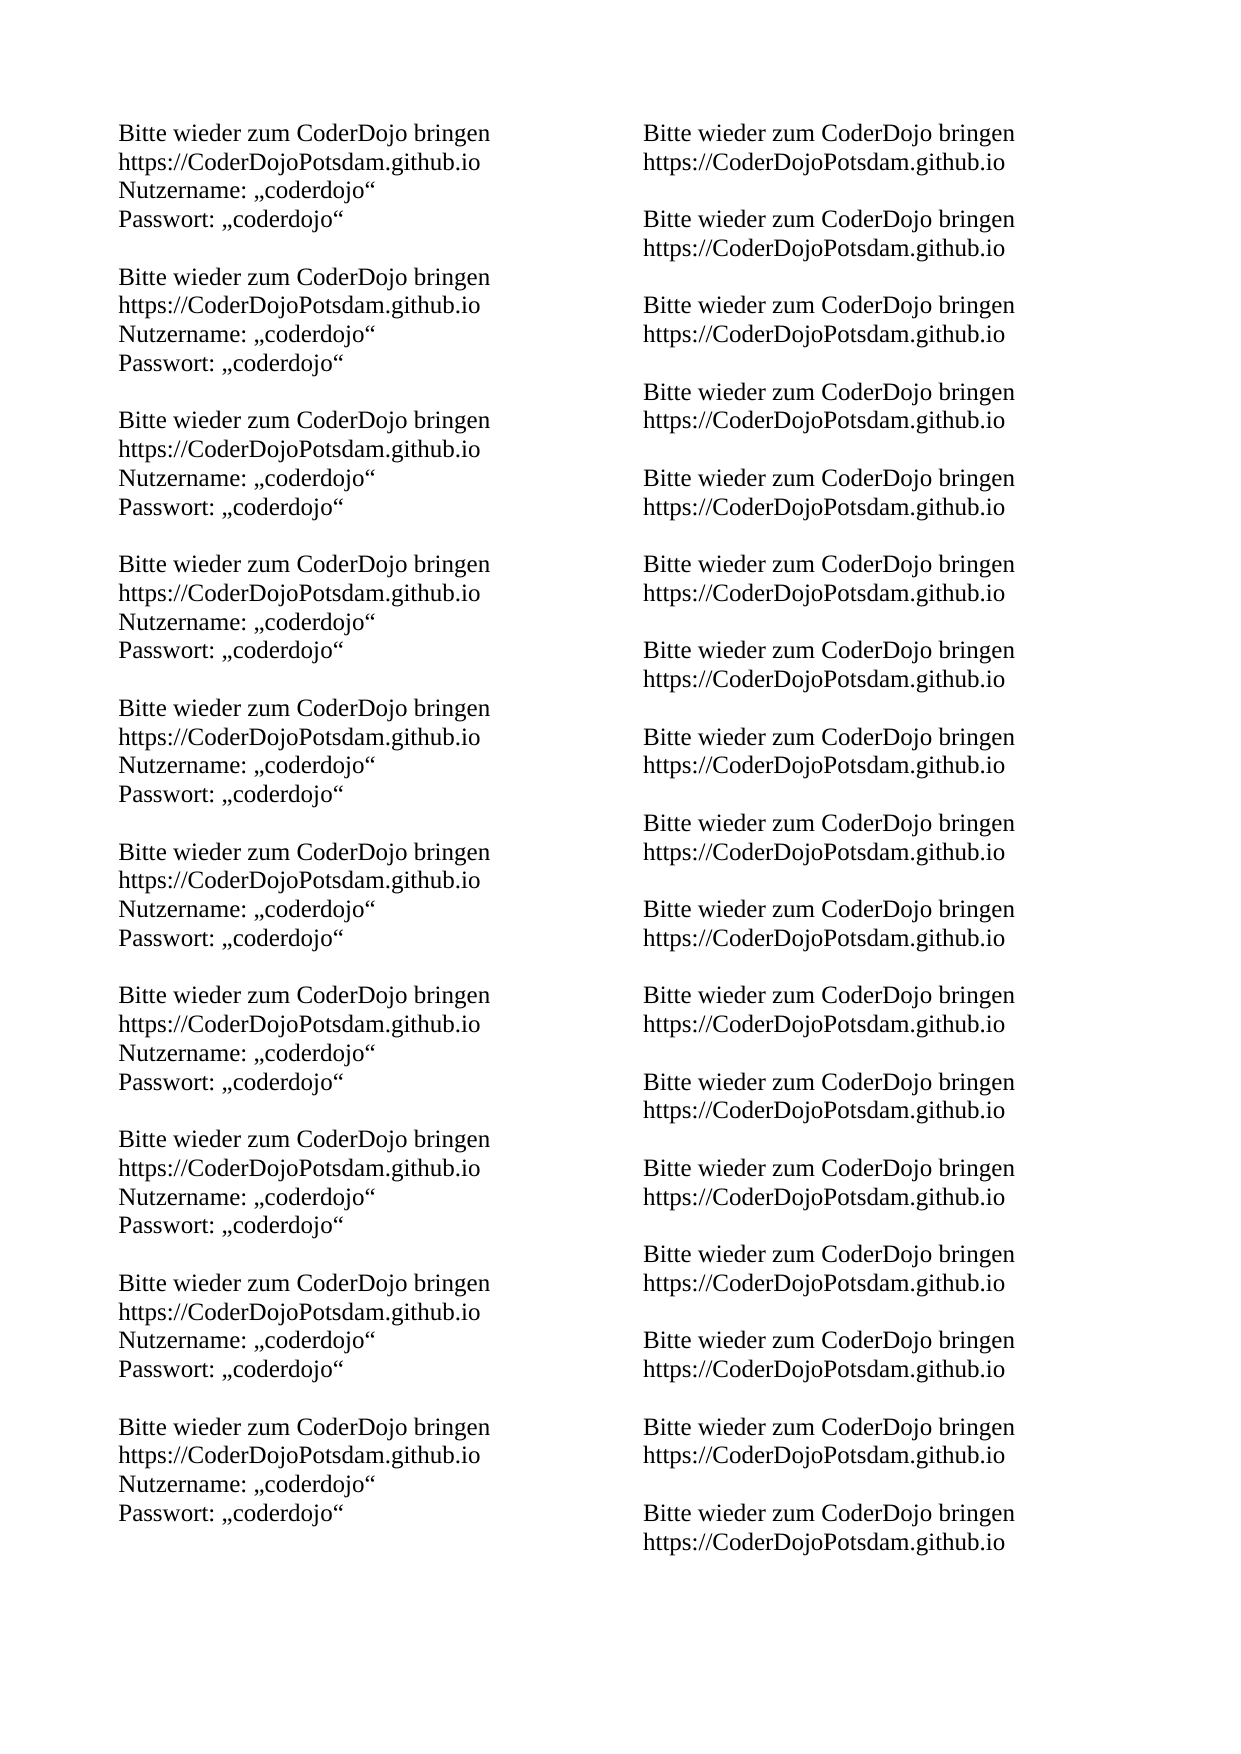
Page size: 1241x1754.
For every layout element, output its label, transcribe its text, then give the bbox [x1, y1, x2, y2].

text Nutzername: „coderdojo“ https://CoderDojoPotsdam.github.io [118, 1182, 1122, 1211]
text Bitte wieder zum CoderDojo bringen https://CoderDojoPotsdam.github.io [118, 837, 1122, 866]
text Bitte wieder zum CoderDojo bringen [118, 377, 1122, 406]
text Passwort: „coderdojo“ Bitte wieder zum CoderDojo bringen [118, 1067, 1122, 1096]
text Bitte wieder zum CoderDojo bringen https://CoderDojoPotsdam.github.io [118, 406, 1122, 434]
text https://CoderDojoPotsdam.github.io https://CoderDojoPotsdam.github.io [118, 578, 1122, 607]
text https://CoderDojoPotsdam.github.io [118, 434, 1122, 463]
text Passwort: „coderdojo“ [118, 348, 1122, 377]
text Nutzername: „coderdojo“ [118, 176, 1122, 204]
text Bitte wieder zum CoderDojo bringen Bitte wieder zum CoderDojo bringen [118, 118, 1122, 147]
text Passwort: „coderdojo“ https://CoderDojoPotsdam.github.io [118, 1354, 1122, 1383]
text https://CoderDojoPotsdam.github.io https://CoderDojoPotsdam.github.io [118, 1441, 1122, 1469]
text Passwort: „coderdojo“ https://CoderDojoPotsdam.github.io [118, 492, 1122, 521]
text https://CoderDojoPotsdam.github.io [118, 233, 1122, 262]
text https://CoderDojoPotsdam.github.io [118, 1527, 1122, 1556]
text https://CoderDojoPotsdam.github.io [118, 1096, 1122, 1124]
text Nutzername: „coderdojo“ [118, 607, 1122, 636]
text Bitte wieder zum CoderDojo bringen Bitte wieder zum CoderDojo bringen [118, 1412, 1122, 1441]
text https://CoderDojoPotsdam.github.io https://CoderDojoPotsdam.github.io [118, 147, 1122, 176]
text Passwort: „coderdojo“ https://CoderDojoPotsdam.github.io [118, 923, 1122, 952]
text Bitte wieder zum CoderDojo bringen Bitte wieder zum CoderDojo bringen [118, 549, 1122, 578]
text Nutzername: „coderdojo“ Bitte wieder zum CoderDojo bringen [118, 1326, 1122, 1354]
text Nutzername: „coderdojo“ [118, 1469, 1122, 1498]
text Bitte wieder zum CoderDojo bringen Bitte wieder zum CoderDojo bringen [118, 981, 1122, 1009]
text Passwort: „coderdojo“ [118, 1211, 1122, 1239]
text Bitte wieder zum CoderDojo bringen [118, 693, 1122, 722]
text Bitte wieder zum CoderDojo bringen https://CoderDojoPotsdam.github.io [118, 1268, 1122, 1297]
text Passwort: „coderdojo“ Bitte wieder zum CoderDojo bringen [118, 636, 1122, 664]
text Nutzername: „coderdojo“ https://CoderDojoPotsdam.github.io [118, 751, 1122, 779]
text Nutzername: „coderdojo“ Bitte wieder zum CoderDojo bringen [118, 463, 1122, 492]
text https://CoderDojoPotsdam.github.io [118, 866, 1122, 894]
text https://CoderDojoPotsdam.github.io [118, 664, 1122, 693]
text https://CoderDojoPotsdam.github.io Bitte wieder zum CoderDojo bringen [118, 722, 1122, 751]
text Passwort: „coderdojo“ Bitte wieder zum CoderDojo bringen [118, 204, 1122, 233]
text Bitte wieder zum CoderDojo bringen [118, 1239, 1122, 1268]
text Nutzername: „coderdojo“ https://CoderDojoPotsdam.github.io [118, 319, 1122, 348]
text Bitte wieder zum CoderDojo bringen [118, 262, 1122, 291]
text Nutzername: „coderdojo“ Bitte wieder zum CoderDojo bringen [118, 894, 1122, 923]
text Nutzername: „coderdojo“ [118, 1038, 1122, 1067]
text Bitte wieder zum CoderDojo bringen [118, 808, 1122, 837]
text Passwort: „coderdojo“ Bitte wieder zum CoderDojo bringen [118, 1498, 1122, 1527]
text https://CoderDojoPotsdam.github.io Bitte wieder zum CoderDojo bringen [118, 291, 1122, 319]
text Bitte wieder zum CoderDojo bringen [118, 1124, 1122, 1153]
text https://CoderDojoPotsdam.github.io Bitte wieder zum CoderDojo bringen [118, 1153, 1122, 1182]
text https://CoderDojoPotsdam.github.io [118, 1297, 1122, 1326]
text https://CoderDojoPotsdam.github.io https://CoderDojoPotsdam.github.io [118, 1009, 1122, 1038]
text Passwort: „coderdojo“ [118, 779, 1122, 808]
